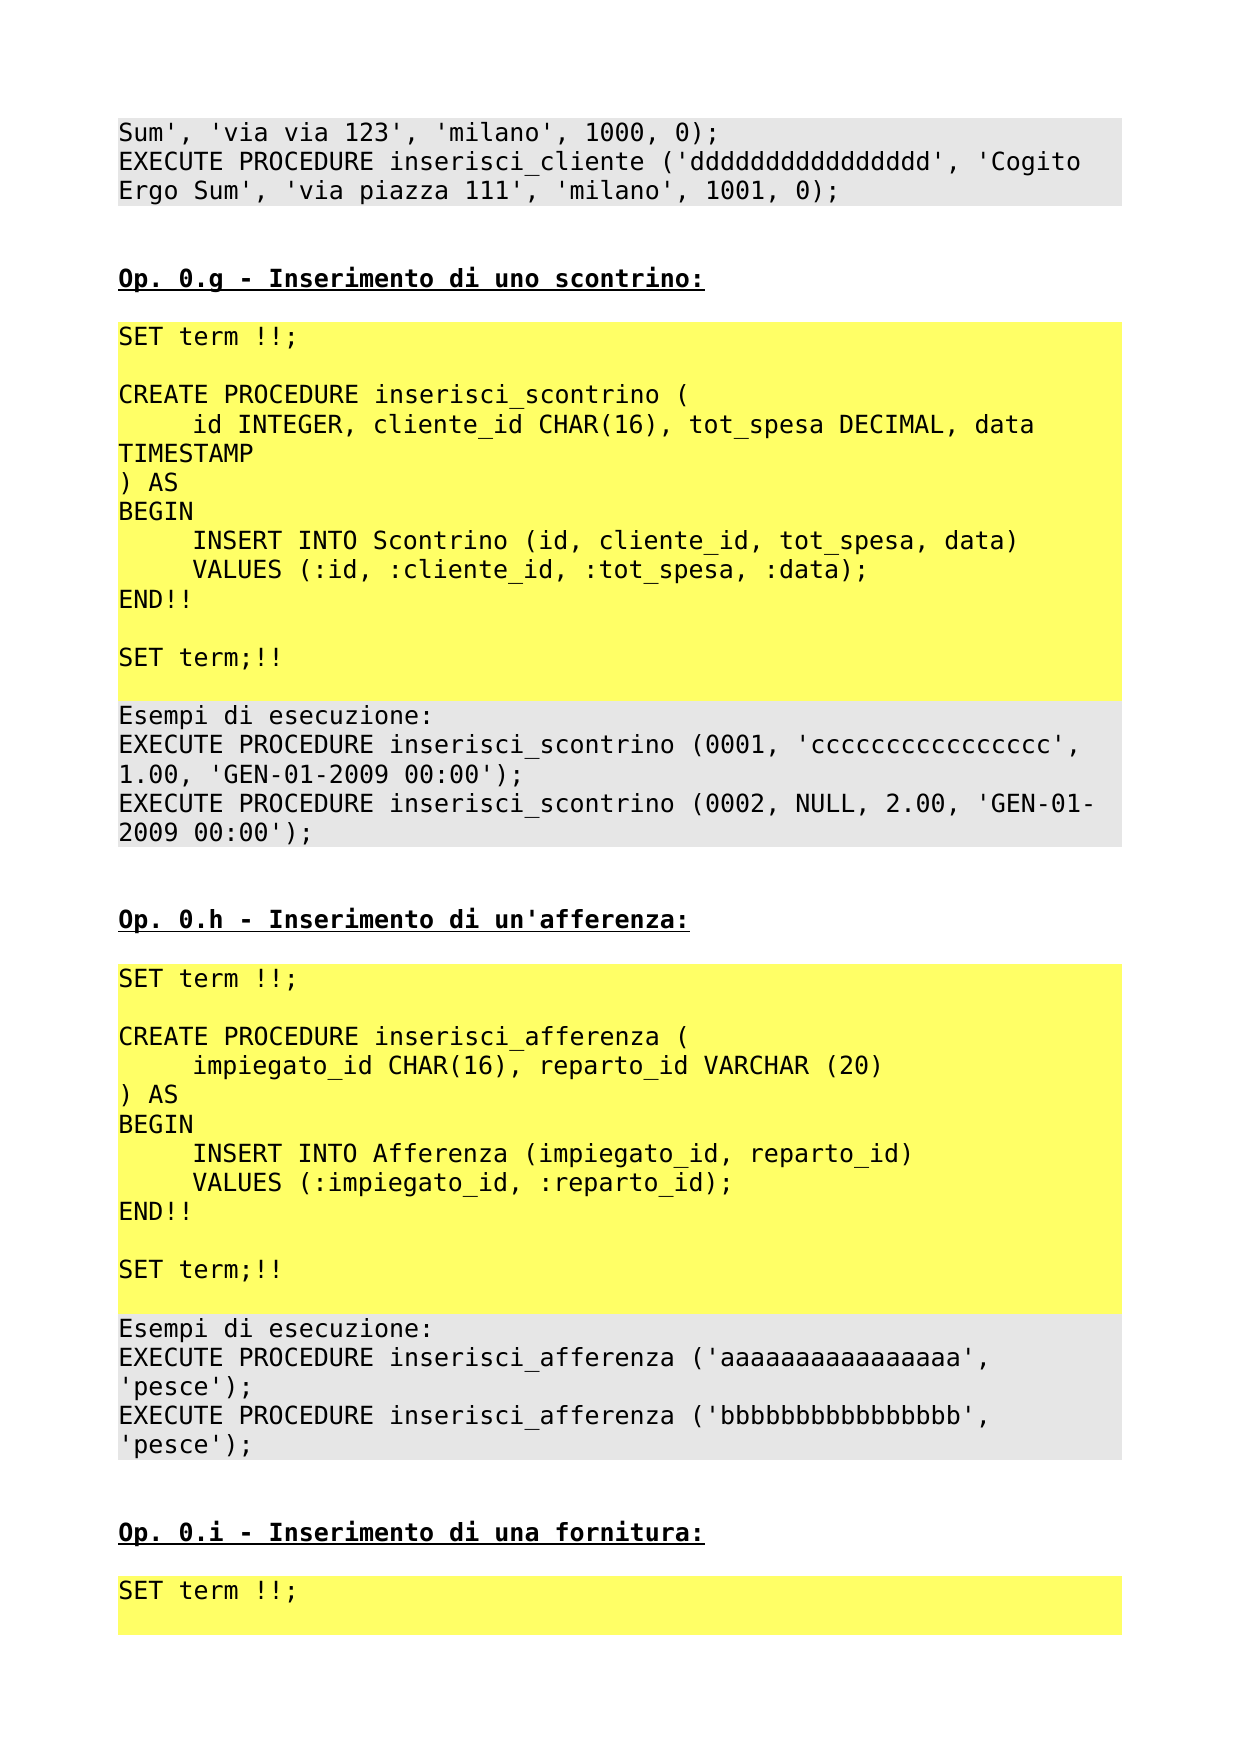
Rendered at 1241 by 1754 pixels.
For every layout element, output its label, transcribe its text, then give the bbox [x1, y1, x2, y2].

text CREATE PROCEDURE inserisci_scontrino ( [118, 381, 1122, 410]
text impiegato_id CHAR(16), reparto_id VARCHAR (20) [118, 1051, 1122, 1081]
text SET term !!; [118, 964, 1122, 993]
text CREATE PROCEDURE inserisci_afferenza ( [118, 1022, 1122, 1051]
text SET term;!! [118, 643, 1122, 672]
text BEGIN [118, 497, 1122, 526]
text END!! [118, 585, 1122, 614]
text SET term;!! [118, 1256, 1122, 1285]
text SET term !!; [118, 322, 1122, 351]
text Esempi di esecuzione: [118, 1314, 1122, 1343]
text INSERT INTO Scontrino (id, cliente_id, tot_spesa, data) [118, 526, 1122, 556]
text ) AS [118, 1081, 1122, 1110]
text END!! [118, 1197, 1122, 1226]
text Esempi di esecuzione: [118, 701, 1122, 731]
text EXECUTE PROCEDURE inserisci_afferenza ('aaaaaaaaaaaaaaaa', 'pesce'); [118, 1343, 1122, 1401]
text EXECUTE PROCEDURE inserisci_cliente ('dddddddddddddddd', 'Cogito Ergo Sum', 'via piazza 111', 'milano', 1001, 0); [118, 147, 1122, 206]
text INSERT INTO Afferenza (impiegato_id, reparto_id) [118, 1139, 1122, 1168]
text VALUES (:impiegato_id, :reparto_id); [118, 1168, 1122, 1197]
text EXECUTE PROCEDURE inserisci_scontrino (0001, 'cccccccccccccccc', 1.00, 'GEN-01-2009 00:00'); [118, 731, 1122, 789]
text id INTEGER, cliente_id CHAR(16), tot_spesa DECIMAL, data TIMESTAMP [118, 410, 1122, 468]
text BEGIN [118, 1110, 1122, 1139]
text Op. 0.h - Inserimento di un'afferenza: [118, 906, 1122, 935]
text Op. 0.i - Inserimento di una fornitura: [118, 1518, 1122, 1547]
text Sum', 'via via 123', 'milano', 1000, 0); [118, 118, 1122, 147]
text EXECUTE PROCEDURE inserisci_scontrino (0002, NULL, 2.00, 'GEN-01-2009 00:00'); [118, 789, 1122, 847]
text Op. 0.g - Inserimento di uno scontrino: [118, 264, 1122, 293]
text ) AS [118, 468, 1122, 497]
text EXECUTE PROCEDURE inserisci_afferenza ('bbbbbbbbbbbbbbbb', 'pesce'); [118, 1401, 1122, 1460]
text SET term !!; [118, 1576, 1122, 1606]
text VALUES (:id, :cliente_id, :tot_spesa, :data); [118, 556, 1122, 585]
